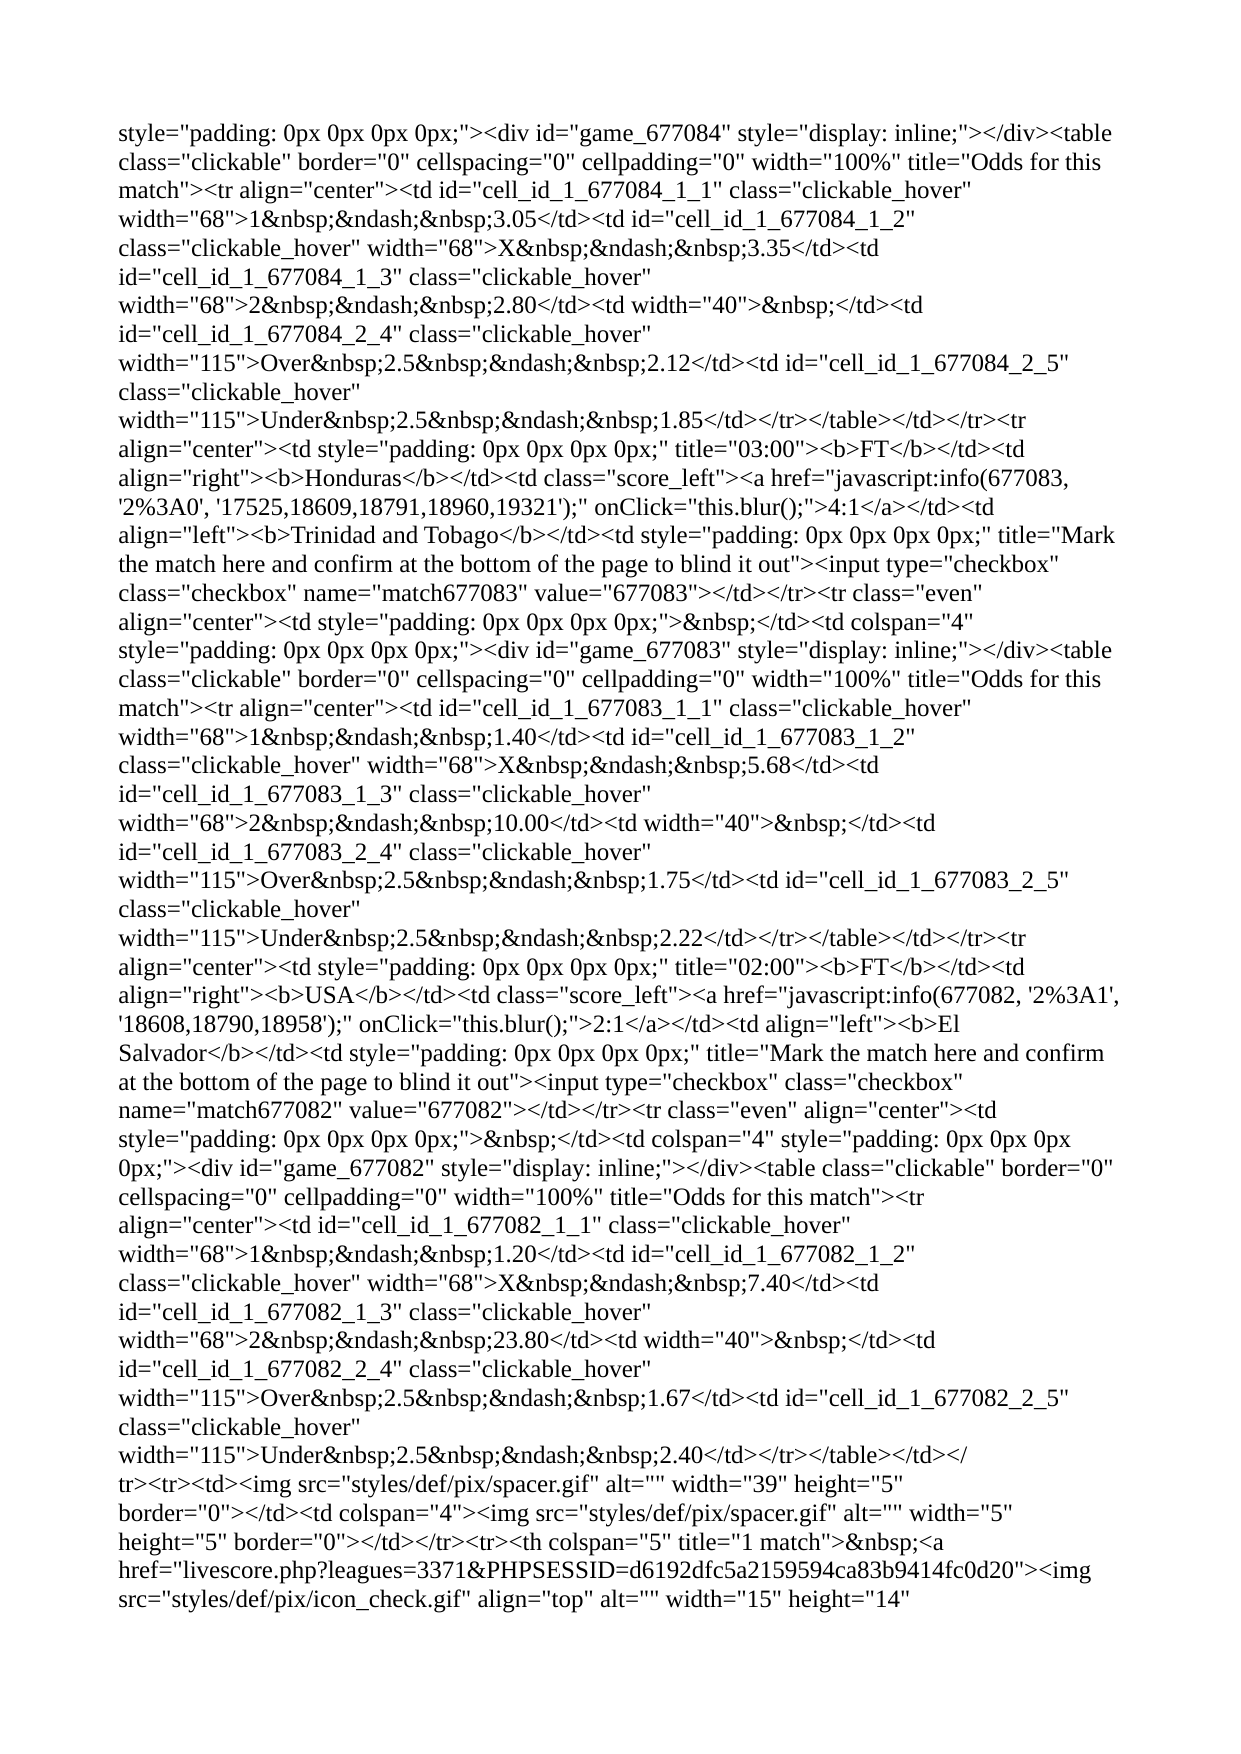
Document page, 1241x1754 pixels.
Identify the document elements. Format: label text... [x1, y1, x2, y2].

text style="padding: 0px 0px 0px 0px;"><div id="game_677084" style="display: inline;"></div><table class="clickable" border="0" cellspacing="0" cellpadding="0" width="100%" title="Odds for this match"><tr align="center"><td id="cell_id_1_677084_1_1" class="clickable_hover" width="68">1&nbsp;&ndash;&nbsp;3.05</td><td id="cell_id_1_677084_1_2" class="clickable_hover" width="68">X&nbsp;&ndash;&nbsp;3.35</td><td id="cell_id_1_677084_1_3" class="clickable_hover" width="68">2&nbsp;&ndash;&nbsp;2.80</td><td width="40">&nbsp;</td><td id="cell_id_1_677084_2_4" class="clickable_hover" width="115">Over&nbsp;2.5&nbsp;&ndash;&nbsp;2.12</td><td id="cell_id_1_677084_2_5" class="clickable_hover" width="115">Under&nbsp;2.5&nbsp;&ndash;&nbsp;1.85</td></tr></table></td></tr><tr align="center"><td style="padding: 0px 0px 0px 0px;" title="03:00"><b>FT</b></td><td align="right"><b>Honduras</b></td><td class="score_left"><a href="javascript:info(677083, '2%3A0', '17525,18609,18791,18960,19321');" onClick="this.blur();">4:1</a></td><td align="left"><b>Trinidad and Tobago</b></td><td style="padding: 0px 0px 0px 0px;" title="Mark the match here and confirm at the bottom of the page to blind it out"><input type="checkbox" class="checkbox" name="match677083" value="677083"></td></tr><tr class="even" align="center"><td style="padding: 0px 0px 0px 0px;">&nbsp;</td><td colspan="4" style="padding: 0px 0px 0px 0px;"><div id="game_677083" style="display: inline;"></div><table class="clickable" border="0" cellspacing="0" cellpadding="0" width="100%" title="Odds for this match"><tr align="center"><td id="cell_id_1_677083_1_1" class="clickable_hover" width="68">1&nbsp;&ndash;&nbsp;1.40</td><td id="cell_id_1_677083_1_2" class="clickable_hover" width="68">X&nbsp;&ndash;&nbsp;5.68</td><td id="cell_id_1_677083_1_3" class="clickable_hover" width="68">2&nbsp;&ndash;&nbsp;10.00</td><td width="40">&nbsp;</td><td id="cell_id_1_677083_2_4" class="clickable_hover" width="115">Over&nbsp;2.5&nbsp;&ndash;&nbsp;1.75</td><td id="cell_id_1_677083_2_5" class="clickable_hover" width="115">Under&nbsp;2.5&nbsp;&ndash;&nbsp;2.22</td></tr></table></td></tr><tr align="center"><td style="padding: 0px 0px 0px 0px;" title="02:00"><b>FT</b></td><td align="right"><b>USA</b></td><td class="score_left"><a href="javascript:info(677082, '2%3A1', '18608,18790,18958');" onClick="this.blur();">2:1</a></td><td align="left"><b>El Salvador</b></td><td style="padding: 0px 0px 0px 0px;" title="Mark the match here and confirm at the bottom of the page to blind it out"><input type="checkbox" class="checkbox" name="match677082" value="677082"></td></tr><tr class="even" align="center"><td style="padding: 0px 0px 0px 0px;">&nbsp;</td><td colspan="4" style="padding: 0px 0px 0px 0px;"><div id="game_677082" style="display: inline;"></div><table class="clickable" border="0" cellspacing="0" cellpadding="0" width="100%" title="Odds for this match"><tr align="center"><td id="cell_id_1_677082_1_1" class="clickable_hover" width="68">1&nbsp;&ndash;&nbsp;1.20</td><td id="cell_id_1_677082_1_2" class="clickable_hover" width="68">X&nbsp;&ndash;&nbsp;7.40</td><td id="cell_id_1_677082_1_3" class="clickable_hover" width="68">2&nbsp;&ndash;&nbsp;23.80</td><td width="40">&nbsp;</td><td id="cell_id_1_677082_2_4" class="clickable_hover" width="115">Over&nbsp;2.5&nbsp;&ndash;&nbsp;1.67</td><td id="cell_id_1_677082_2_5" class="clickable_hover" width="115">Under&nbsp;2.5&nbsp;&ndash;&nbsp;2.40</td></tr></table></td></tr><tr><td><img src="styles/def/pix/spacer.gif" alt="" width="39" height="5" border="0"></td><td colspan="4"><img src="styles/def/pix/spacer.gif" alt="" width="5" height="5" border="0"></td></tr><tr><th colspan="5" title="1 match">&nbsp;<a href="livescore.php?leagues=3371&PHPSESSID=d6192dfc5a2159594ca83b9414fc0d20"><img src="styles/def/pix/icon_check.gif" align="top" alt="" width="15" height="14" [118, 118, 1122, 1613]
